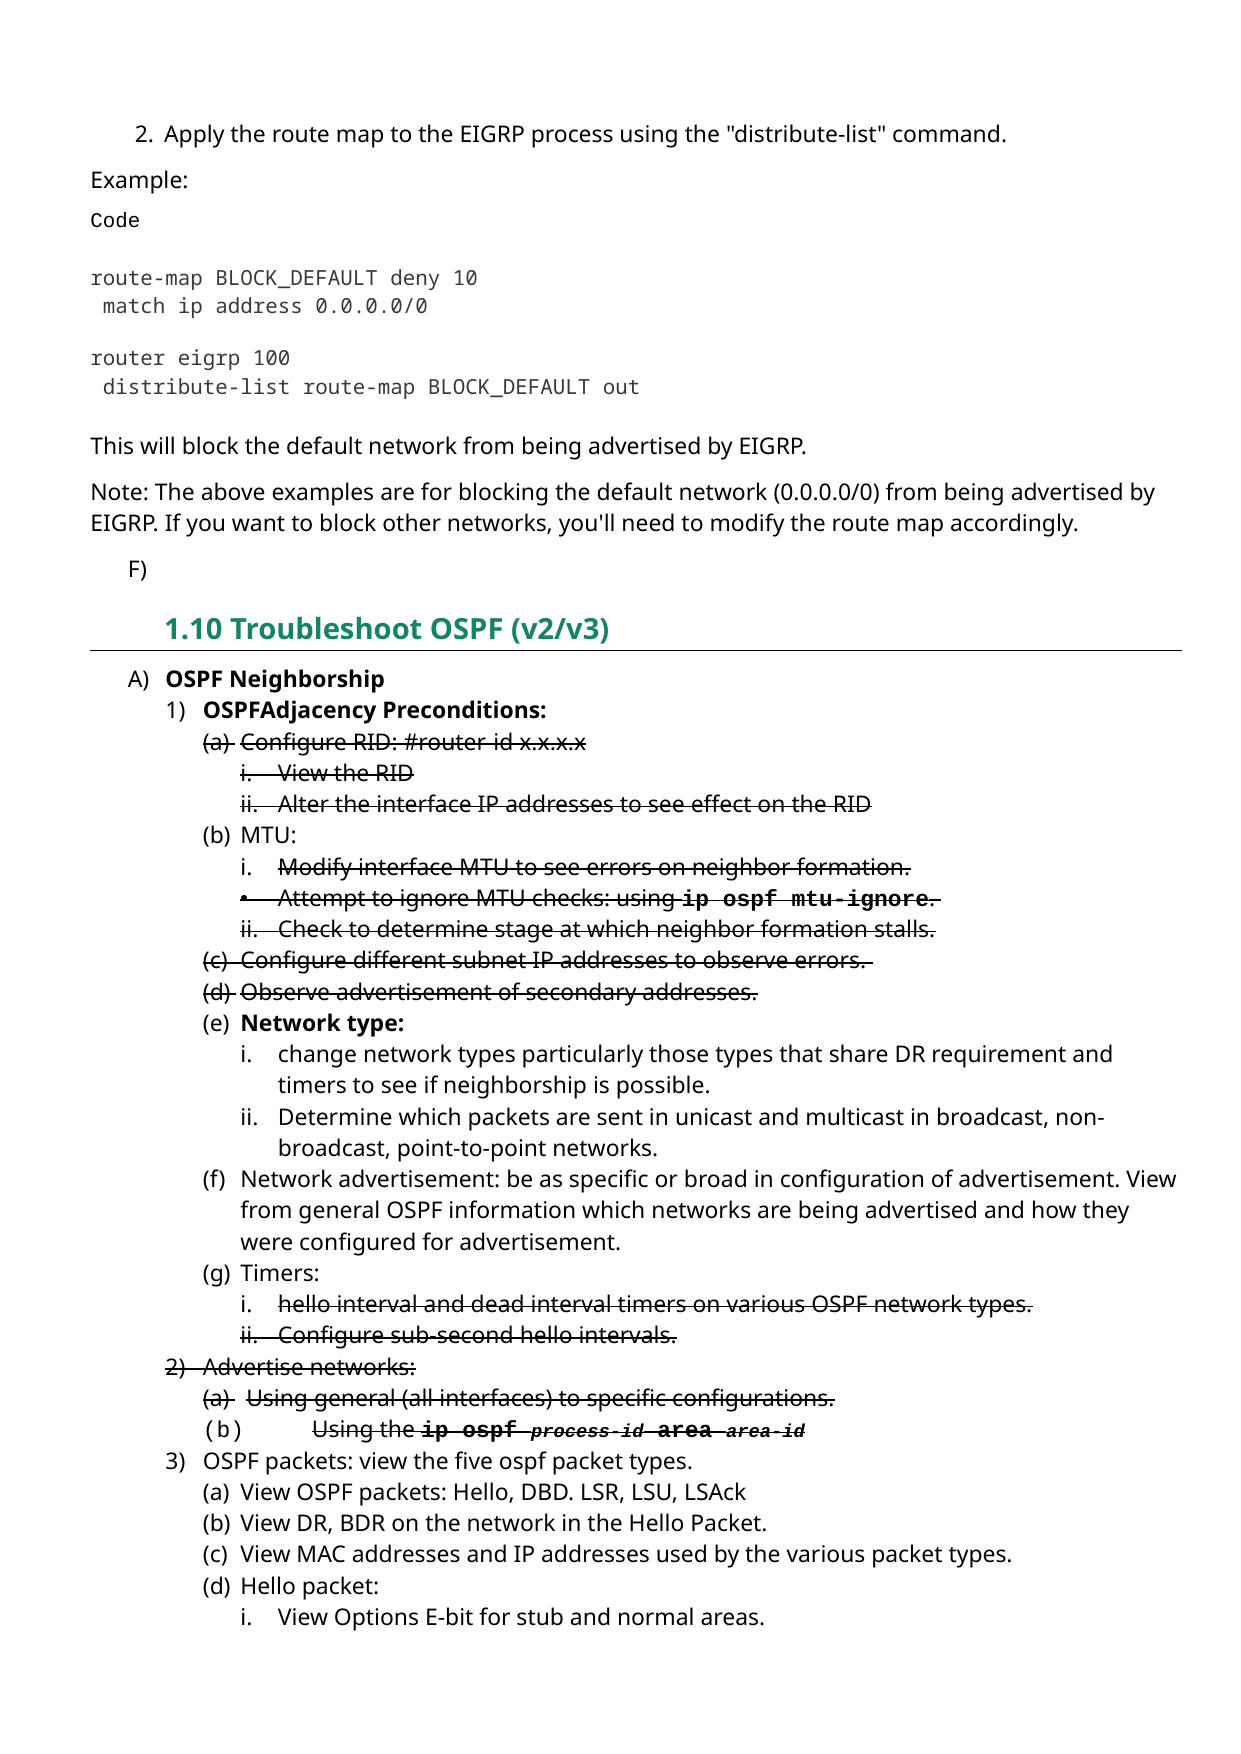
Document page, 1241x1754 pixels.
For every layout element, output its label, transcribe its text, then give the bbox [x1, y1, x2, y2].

list OSPF packets: view the five ospf packet types. [165, 1444, 1182, 1476]
subtitle 1.10 Troubleshoot OSPF (v2/v3) [90, 605, 1182, 650]
list Apply the route map to the EIGRP process using the "distribute-list" command. [134, 118, 1182, 149]
list Using the ip ospf process-id area area-id [203, 1413, 1182, 1444]
list Network type: [203, 1007, 1182, 1038]
list Configure RID: #router-id x.x.x.x [203, 726, 1182, 757]
text route-map BLOCK_DEFAULT deny 10 [90, 263, 1182, 291]
list OSPFAdjacency Preconditions: [165, 694, 1182, 726]
list Advertise networks: [165, 1351, 1182, 1382]
text match ip address 0.0.0.0/0 [90, 291, 1182, 320]
list Hello packet: [203, 1569, 1182, 1601]
text Example: [90, 164, 1182, 195]
text router eigrp 100 [90, 343, 1182, 372]
list Attempt to ignore MTU checks: using ip ospf mtu-ignore. [240, 882, 1182, 913]
text This will block the default network from being advertised by EIGRP. [90, 430, 1182, 461]
list Determine which packets are sent in unicast and multicast in broadcast, non-broadcast, point-to-point networks. [240, 1101, 1182, 1163]
list View Options E-bit for stub and normal areas. [240, 1601, 1182, 1632]
list change network types particularly those types that share DR requirement and timers to see if neighborship is possible. [240, 1038, 1182, 1101]
list Alter the interface IP addresses to see effect on the RID [240, 788, 1182, 819]
list MTU: [203, 819, 1182, 851]
list View the RID [240, 757, 1182, 788]
text Code [90, 210, 1182, 233]
list Modify interface MTU to see errors on neighbor formation. [240, 851, 1182, 882]
list Configure different subnet IP addresses to observe errors. [203, 944, 1182, 976]
list Using general (all interfaces) to specific configurations. [203, 1382, 1182, 1413]
list Check to determine stage at which neighbor formation stalls. [240, 913, 1182, 944]
list Network advertisement: be as specific or broad in configuration of advertisement. View from general OSPF information which networks are being advertised and how they were configured for advertisement. [203, 1163, 1182, 1257]
text distribute-list route-map BLOCK_DEFAULT out [90, 372, 1182, 401]
list View MAC addresses and IP addresses used by the various packet types. [203, 1538, 1182, 1569]
list View DR, BDR on the network in the Hello Packet. [203, 1507, 1182, 1538]
list Configure sub-second hello intervals. [240, 1319, 1182, 1351]
list Timers: [203, 1257, 1182, 1288]
list hello interval and dead interval timers on various OSPF network types. [240, 1288, 1182, 1319]
list Observe advertisement of secondary addresses. [203, 976, 1182, 1007]
list OSPF Neighborship [128, 663, 1182, 694]
text Note: The above examples are for blocking the default network (0.0.0.0/0) from being advertised by EIGRP. If you want to block other networks, you'll need to modify the route map accordingly. [90, 476, 1182, 538]
list View OSPF packets: Hello, DBD. LSR, LSU, LSAck [203, 1476, 1182, 1507]
